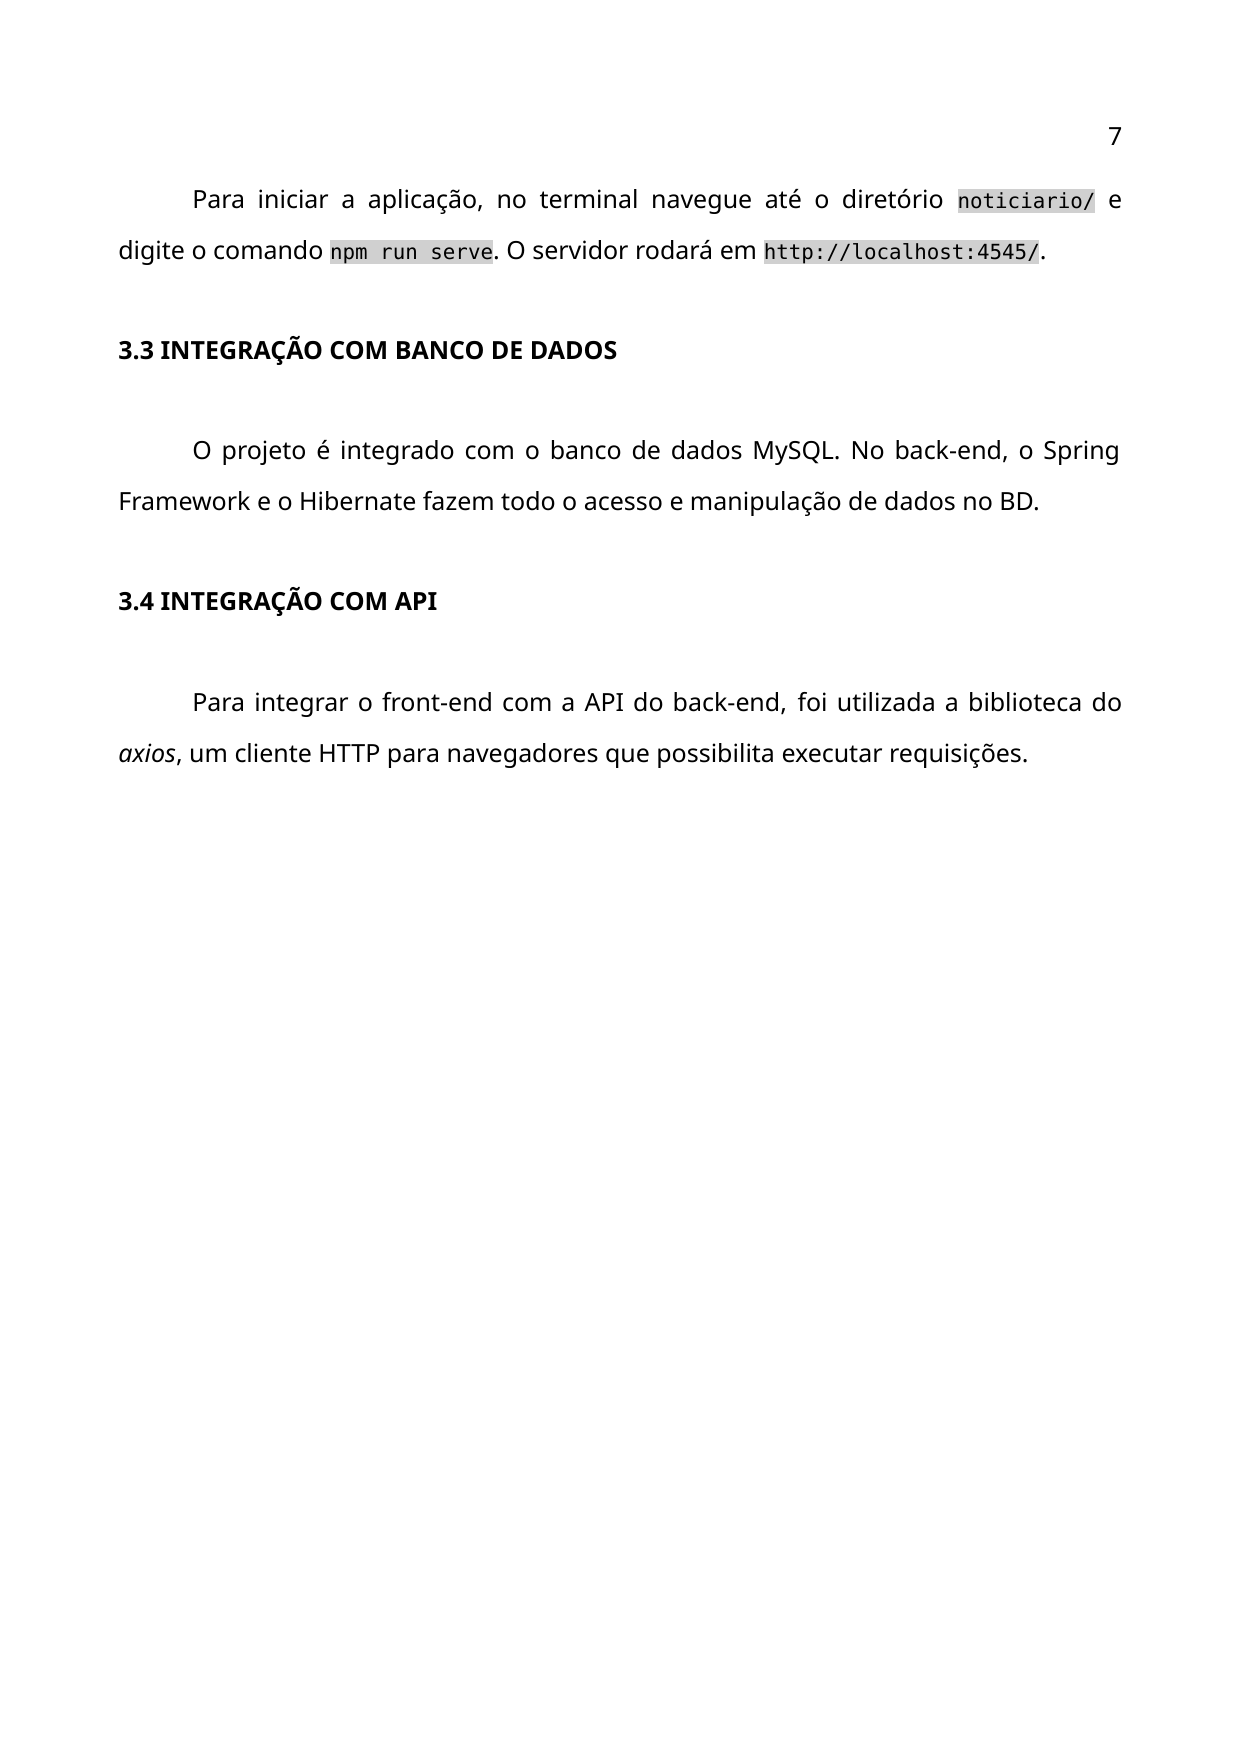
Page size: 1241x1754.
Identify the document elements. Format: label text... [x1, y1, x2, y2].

subtitle Integração com banco de dados [118, 333, 1122, 367]
text Para integrar o front-end com a API do back-end, foi utilizada a biblioteca do axios, um cliente HTTP para navegadores que possibilita executar requisições. [118, 684, 1122, 769]
text O projeto é integrado com o banco de dados MySQL. No back-end, o Spring Framework e o Hibernate fazem todo o acesso e manipulação de dados no BD. [118, 433, 1122, 518]
text Para iniciar a aplicação, no terminal navegue até o diretório noticiario/ e digite o comando npm run serve. O servidor rodará em http://localhost:4545/. [118, 182, 1122, 267]
subtitle Integração com API [118, 584, 1122, 618]
